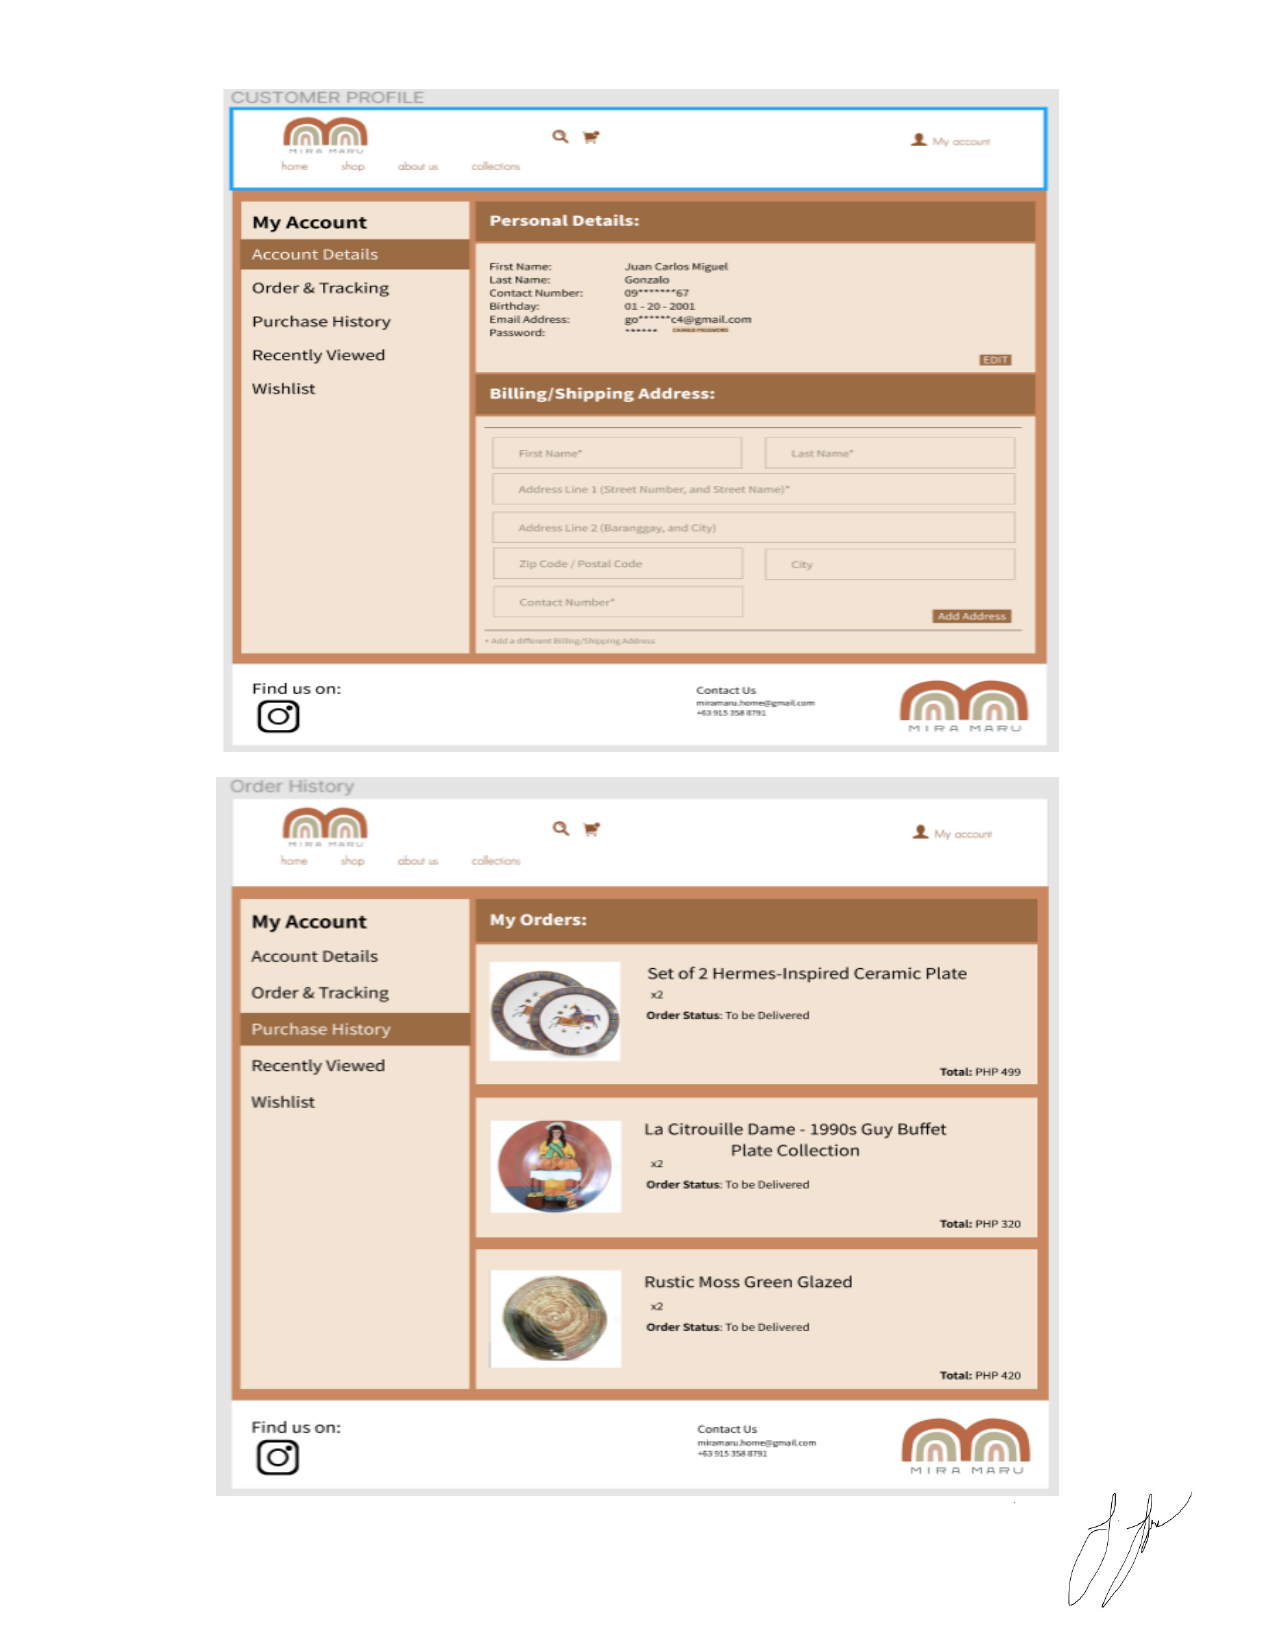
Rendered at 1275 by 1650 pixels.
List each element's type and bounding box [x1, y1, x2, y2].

picture [216, 777, 1275, 1647]
picture [223, 89, 1059, 752]
